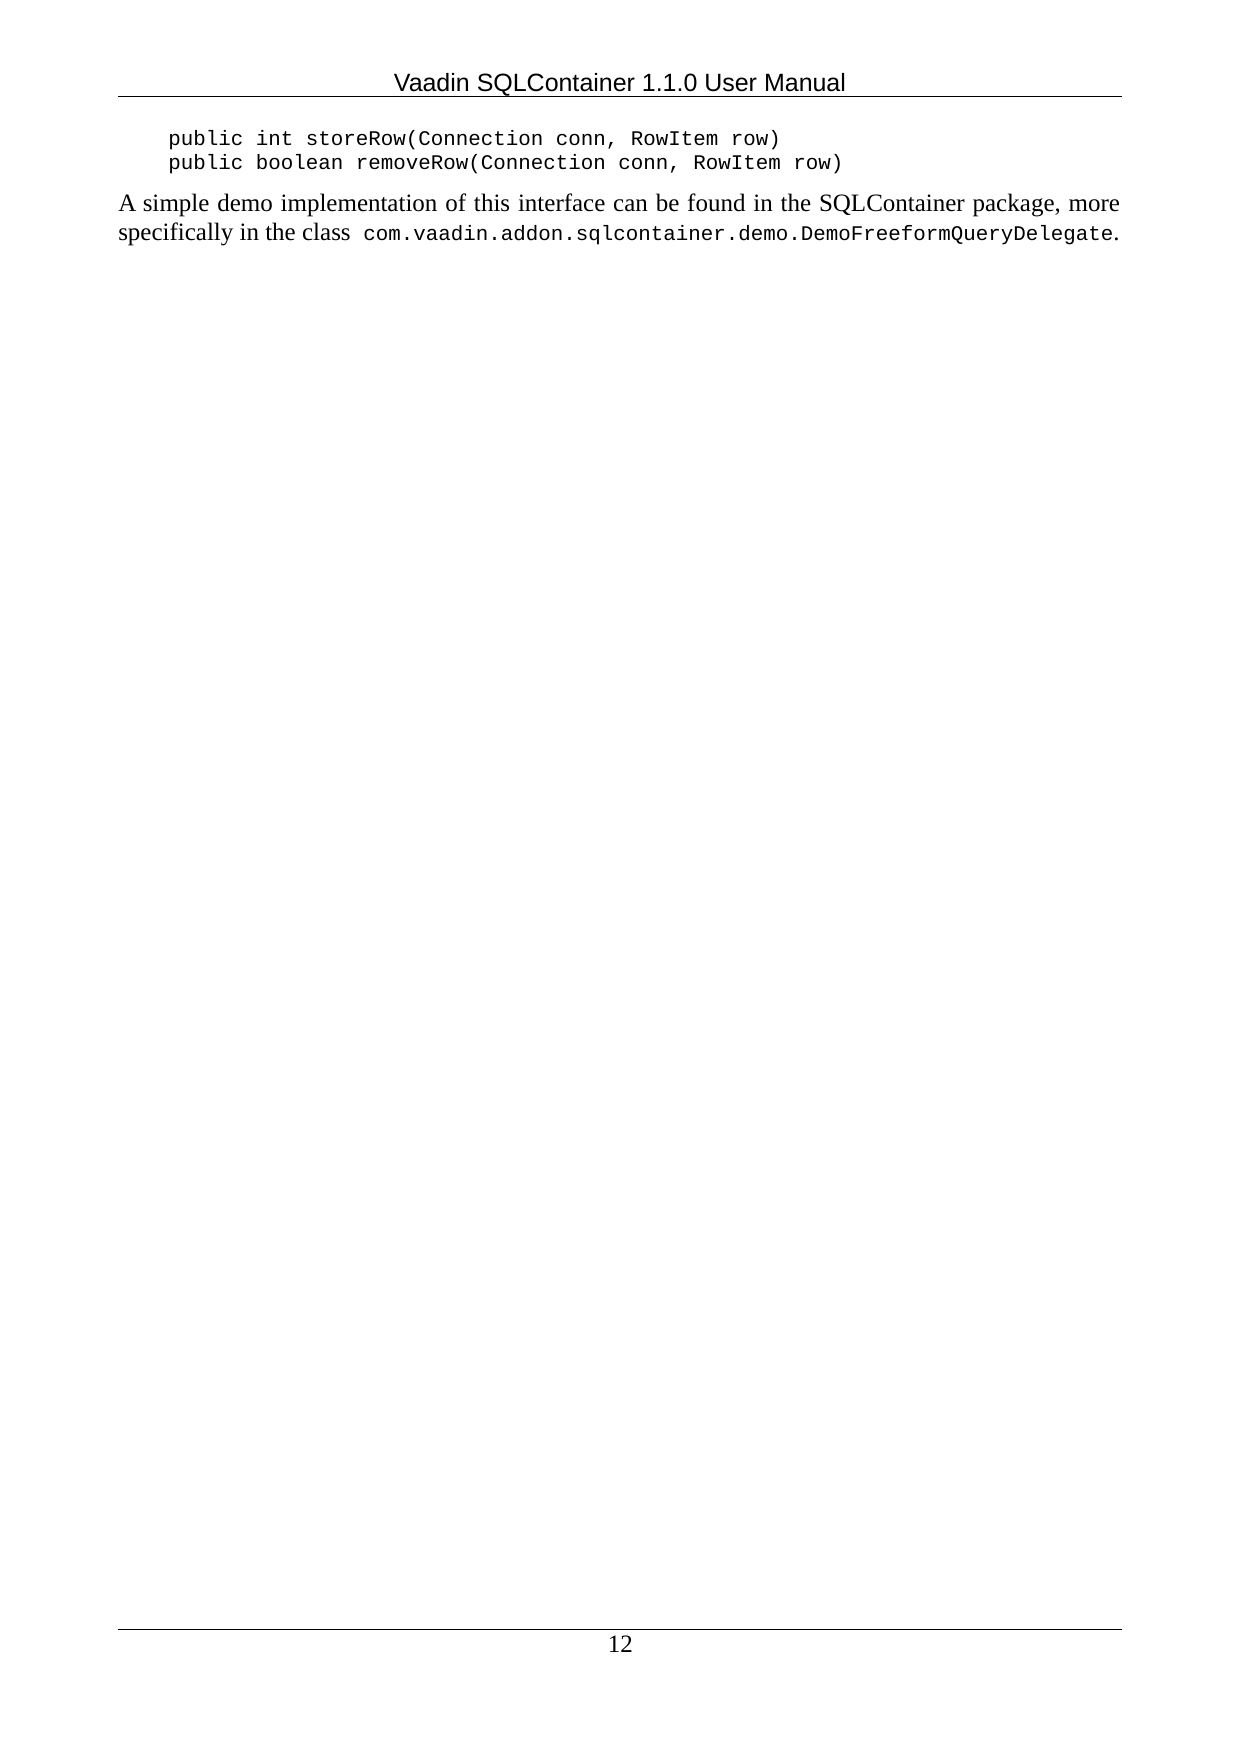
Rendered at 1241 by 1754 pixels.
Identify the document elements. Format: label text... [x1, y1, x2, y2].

text A simple demo implementation of this interface can be found in the SQLContainer package, more specifically in the class com.vaadin.addon.sqlcontainer.demo.DemoFreeformQueryDelegate. [118, 188, 1122, 246]
text public int storeRow(Connection conn, RowItem row) [118, 128, 1122, 152]
text public boolean removeRow(Connection conn, RowItem row) [118, 152, 1122, 176]
